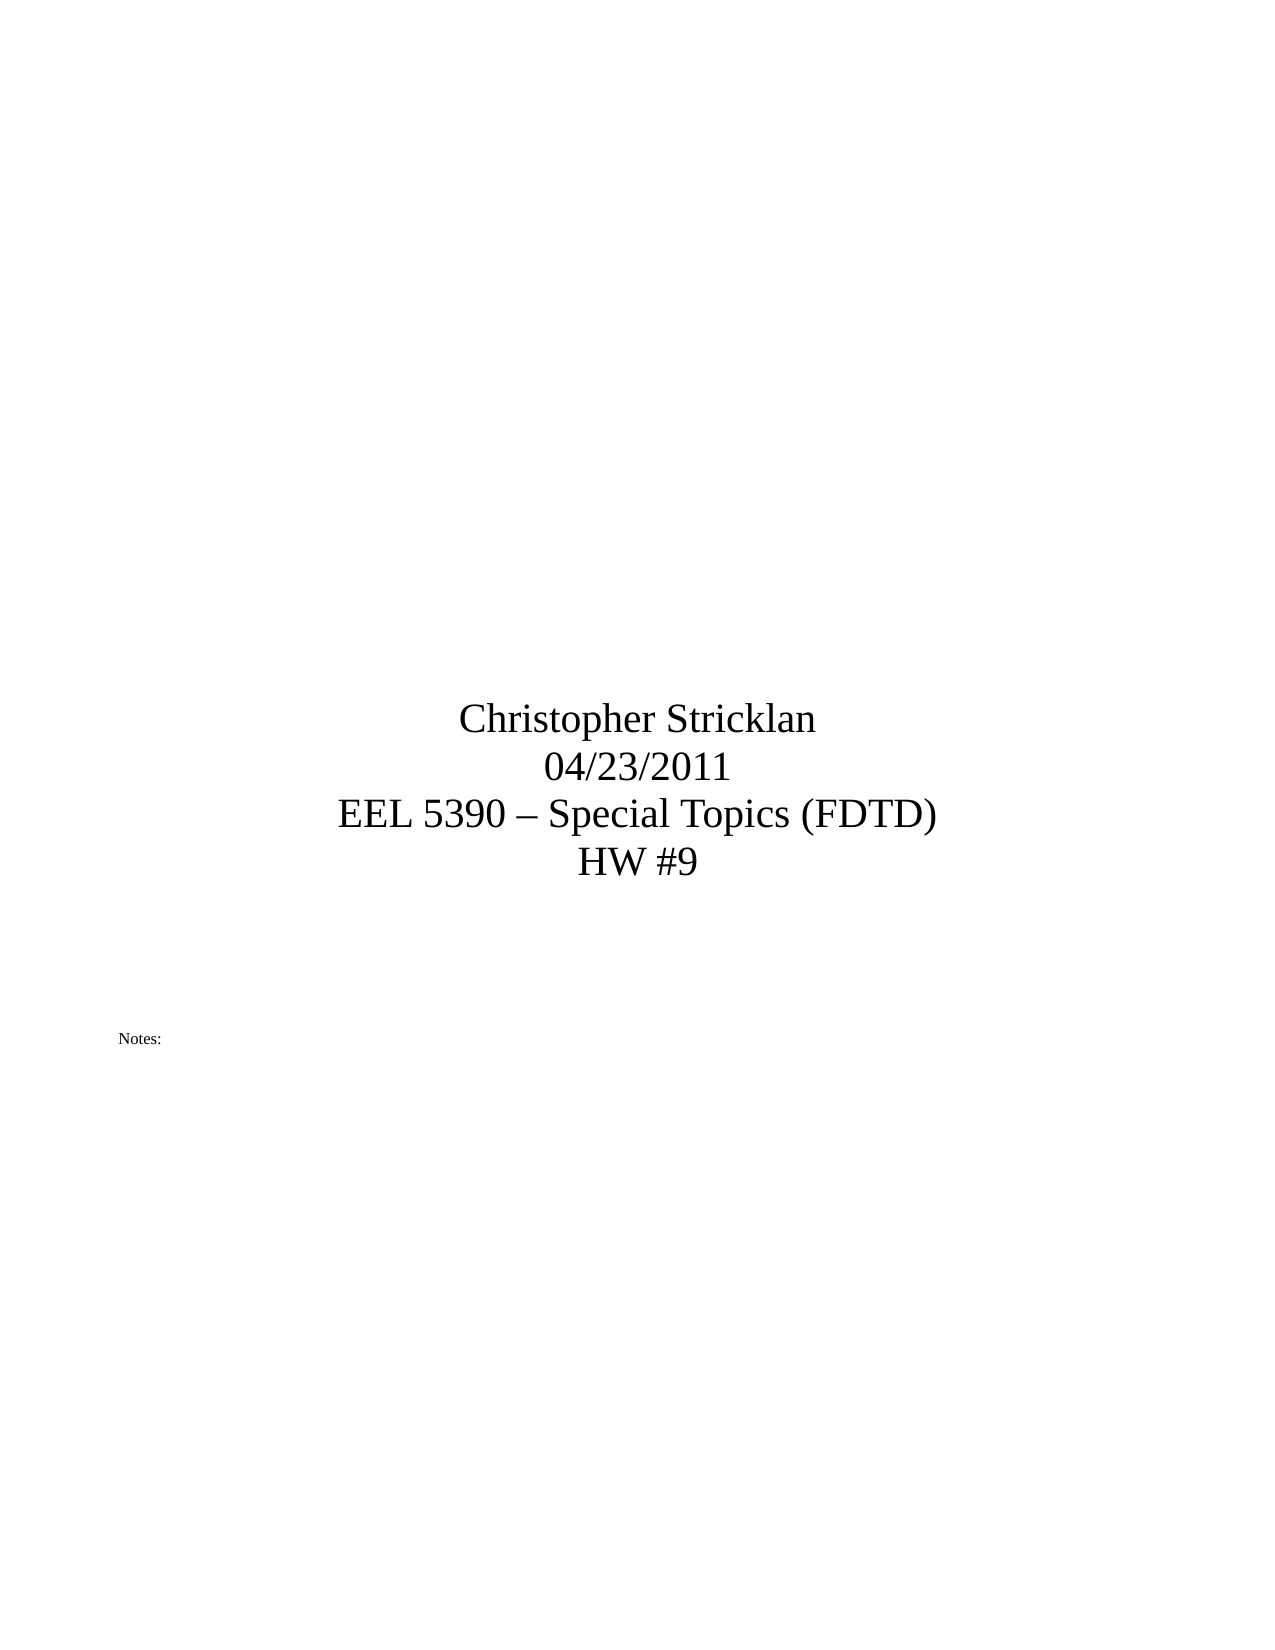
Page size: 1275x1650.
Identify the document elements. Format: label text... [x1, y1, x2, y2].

text EEL 5390 – Special Topics (FDTD) [118, 789, 1157, 837]
text Notes: [118, 1028, 1157, 1048]
text HW #9 [118, 837, 1157, 885]
text 04/23/2011 [118, 741, 1157, 789]
text Christopher Stricklan [118, 693, 1157, 741]
